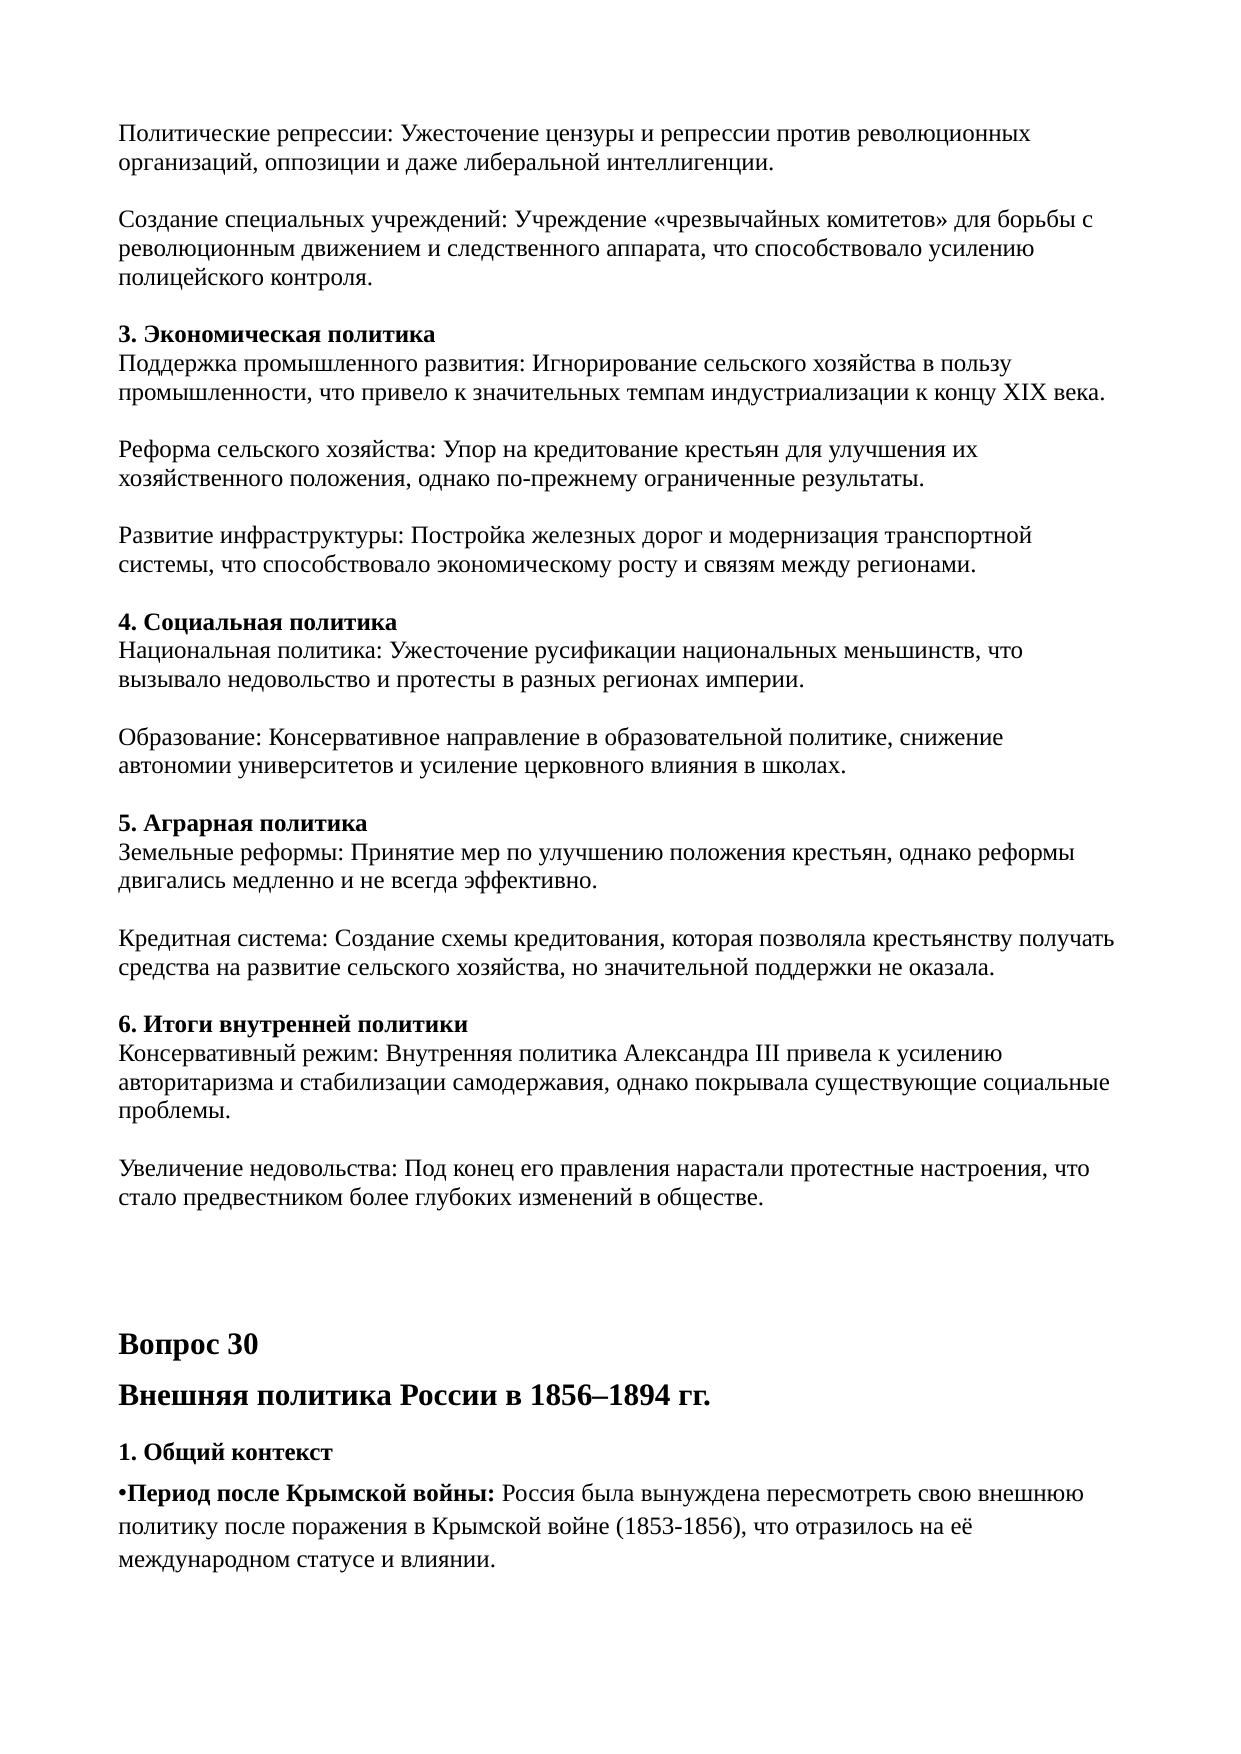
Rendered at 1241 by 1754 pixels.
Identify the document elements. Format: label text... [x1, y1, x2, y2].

text Национальная политика: Ужесточение русификации национальных меньшинств, что вызывало недовольство и протесты в разных регионах империи. [118, 636, 1122, 693]
text 6. Итоги внутренней политики [118, 1009, 1122, 1038]
text Консервативный режим: Внутренняя политика Александра III привела к усилению авторитаризма и стабилизации самодержавия, однако покрывала существующие социальные проблемы. [118, 1038, 1122, 1124]
text Кредитная система: Создание схемы кредитования, которая позволяла крестьянству получать средства на развитие сельского хозяйства, но значительной поддержки не оказала. [118, 923, 1122, 981]
subtitle 1. Общий контекст [118, 1437, 1122, 1466]
text Реформа сельского хозяйства: Упор на кредитование крестьян для улучшения их хозяйственного положения, однако по-прежнему ограниченные результаты. [118, 434, 1122, 492]
text Земельные реформы: Принятие мер по улучшению положения крестьян, однако реформы двигались медленно и не всегда эффективно. [118, 837, 1122, 894]
subtitle Внешняя политика России в 1856–1894 гг. [118, 1376, 1122, 1412]
text 4. Социальная политика [118, 607, 1122, 636]
text 5. Аграрная политика [118, 808, 1122, 837]
text 3. Экономическая политика [118, 319, 1122, 348]
text Создание специальных учреждений: Учреждение «чрезвычайных комитетов» для борьбы с революционным движением и следственного аппарата, что способствовало усилению полицейского контроля. [118, 204, 1122, 291]
text Вопрос 30 [118, 1326, 1122, 1362]
text Поддержка промышленного развития: Игнорирование сельского хозяйства в пользу промышленности, что привело к значительных темпам индустриализации к концу XIX века. [118, 348, 1122, 406]
text Образование: Консервативное направление в образовательной политике, снижение автономии университетов и усиление церковного влияния в школах. [118, 722, 1122, 779]
text Развитие инфраструктуры: Постройка железных дорог и модернизация транспортной системы, что способствовало экономическому росту и связям между регионами. [118, 521, 1122, 578]
text Увеличение недовольства: Под конец его правления нарастали протестные настроения, что стало предвестником более глубоких изменений в обществе. [118, 1153, 1122, 1211]
list Период после Крымской войны: Россия была вынуждена пересмотреть свою внешнюю политику после поражения в Крымской войне (1853-1856), что отразилось на её международном статусе и влиянии. [118, 1478, 1122, 1573]
text Политические репрессии: Ужесточение цензуры и репрессии против революционных организаций, оппозиции и даже либеральной интеллигенции. [118, 118, 1122, 176]
